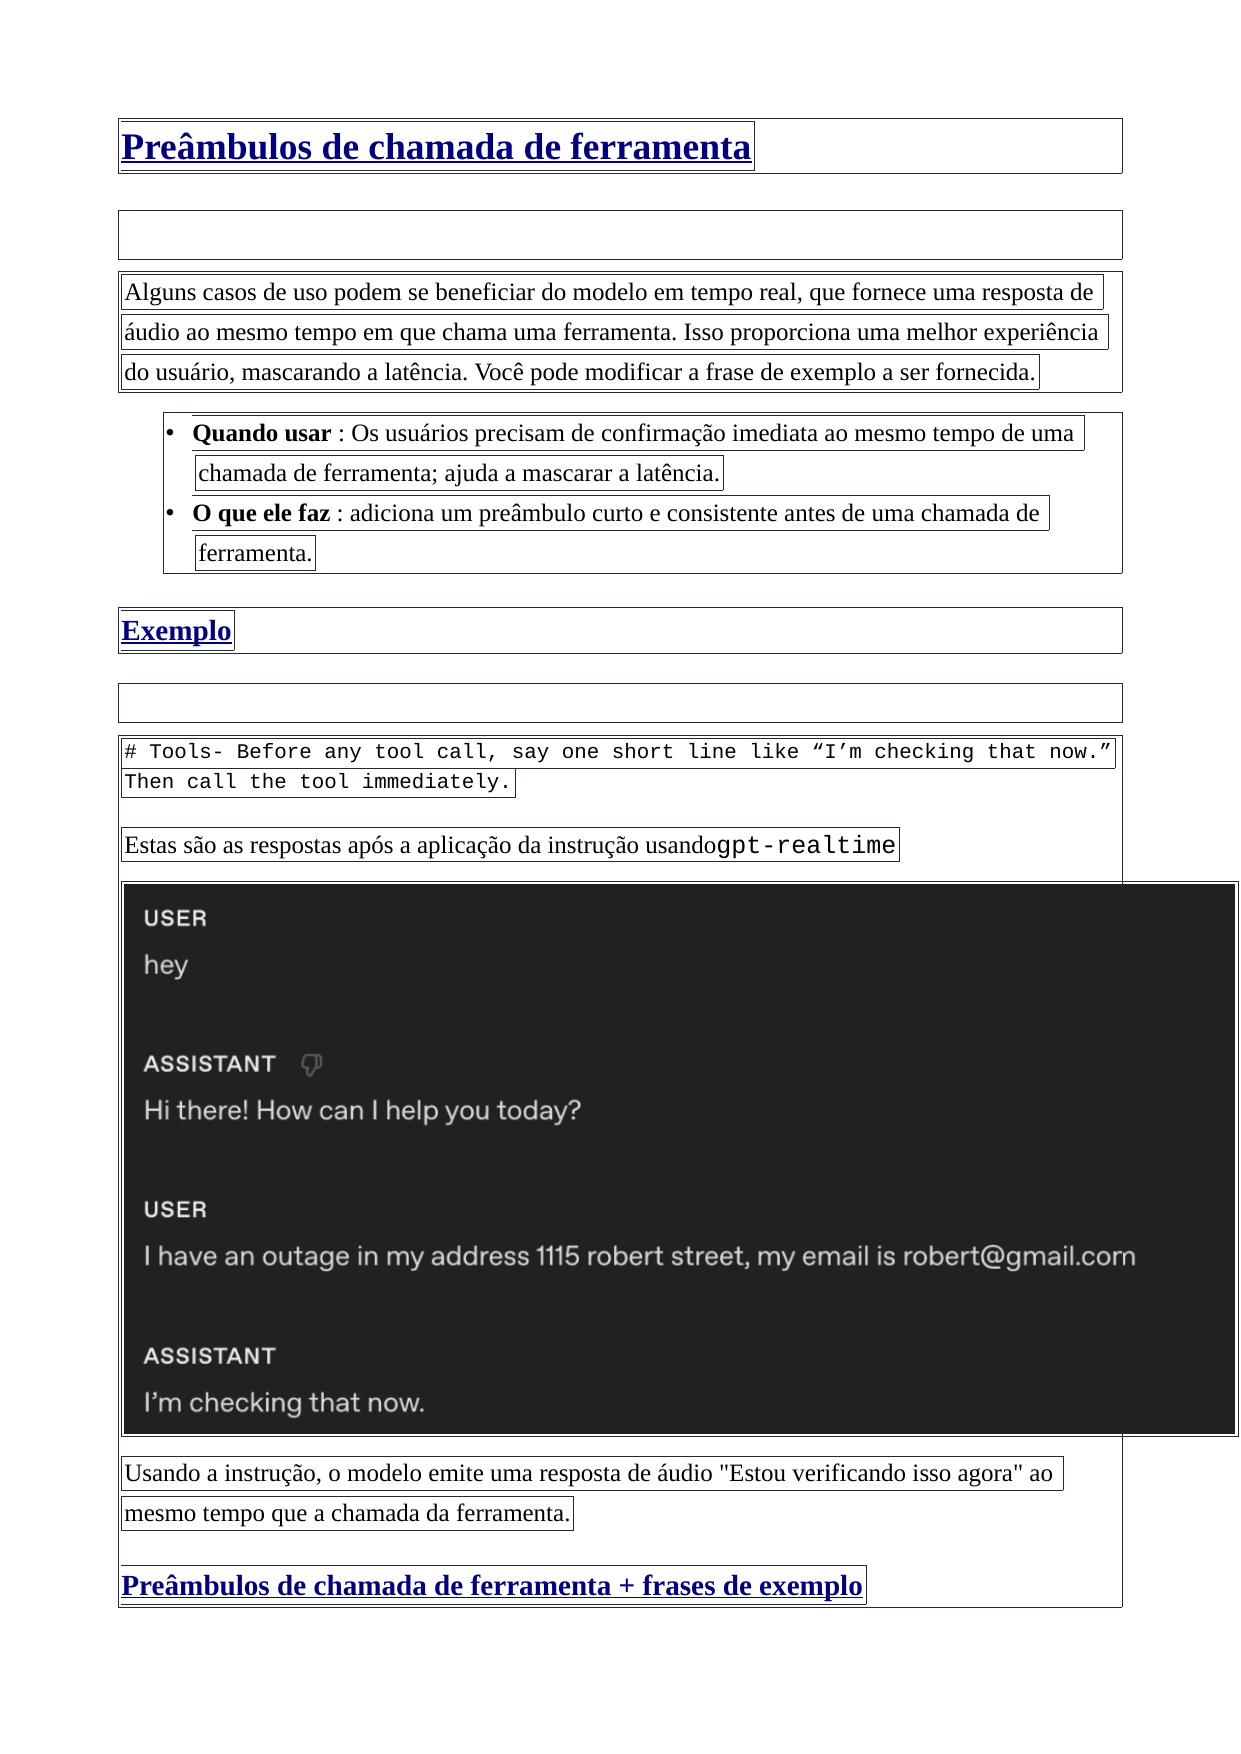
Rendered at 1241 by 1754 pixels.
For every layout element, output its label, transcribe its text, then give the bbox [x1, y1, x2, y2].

picture [124, 884, 1122, 1434]
text Alguns casos de uso podem se beneficiar do modelo em tempo real, que fornece uma resposta de áudio ao mesmo tempo em que chama uma ferramenta. Isso proporciona uma melhor experiência do usuário, mascarando a latência. Você pode modificar a frase de exemplo a ser fornecida. [119, 272, 1122, 392]
list O que ele faz : adiciona um preâmbulo curto e consistente antes de uma chamada de ferramenta. [164, 492, 1122, 573]
list Quando usar : Os usuários precisam de confirmação imediata ao mesmo tempo de uma chamada de ferramenta; ajuda a mascarar a latência. [164, 413, 1122, 490]
text Estas são as respostas após a aplicação da instrução usandogpt-realtime [119, 824, 1122, 862]
picture [1123, 884, 1235, 1434]
text Usando a instrução, o modelo emite uma resposta de áudio "Estou verificando isso agora" ao mesmo tempo que a chamada da ferramenta. [119, 1452, 1122, 1530]
subtitle Preâmbulos de chamada de ferramenta + frases de exemplo [119, 1562, 1122, 1607]
subtitle Preâmbulos de chamada de ferramenta [119, 119, 1122, 173]
text # Tools- Before any tool call, say one short line like “I’m checking that now.” Then call the tool immediately. [119, 736, 1122, 797]
subtitle Exemplo [119, 608, 1122, 653]
